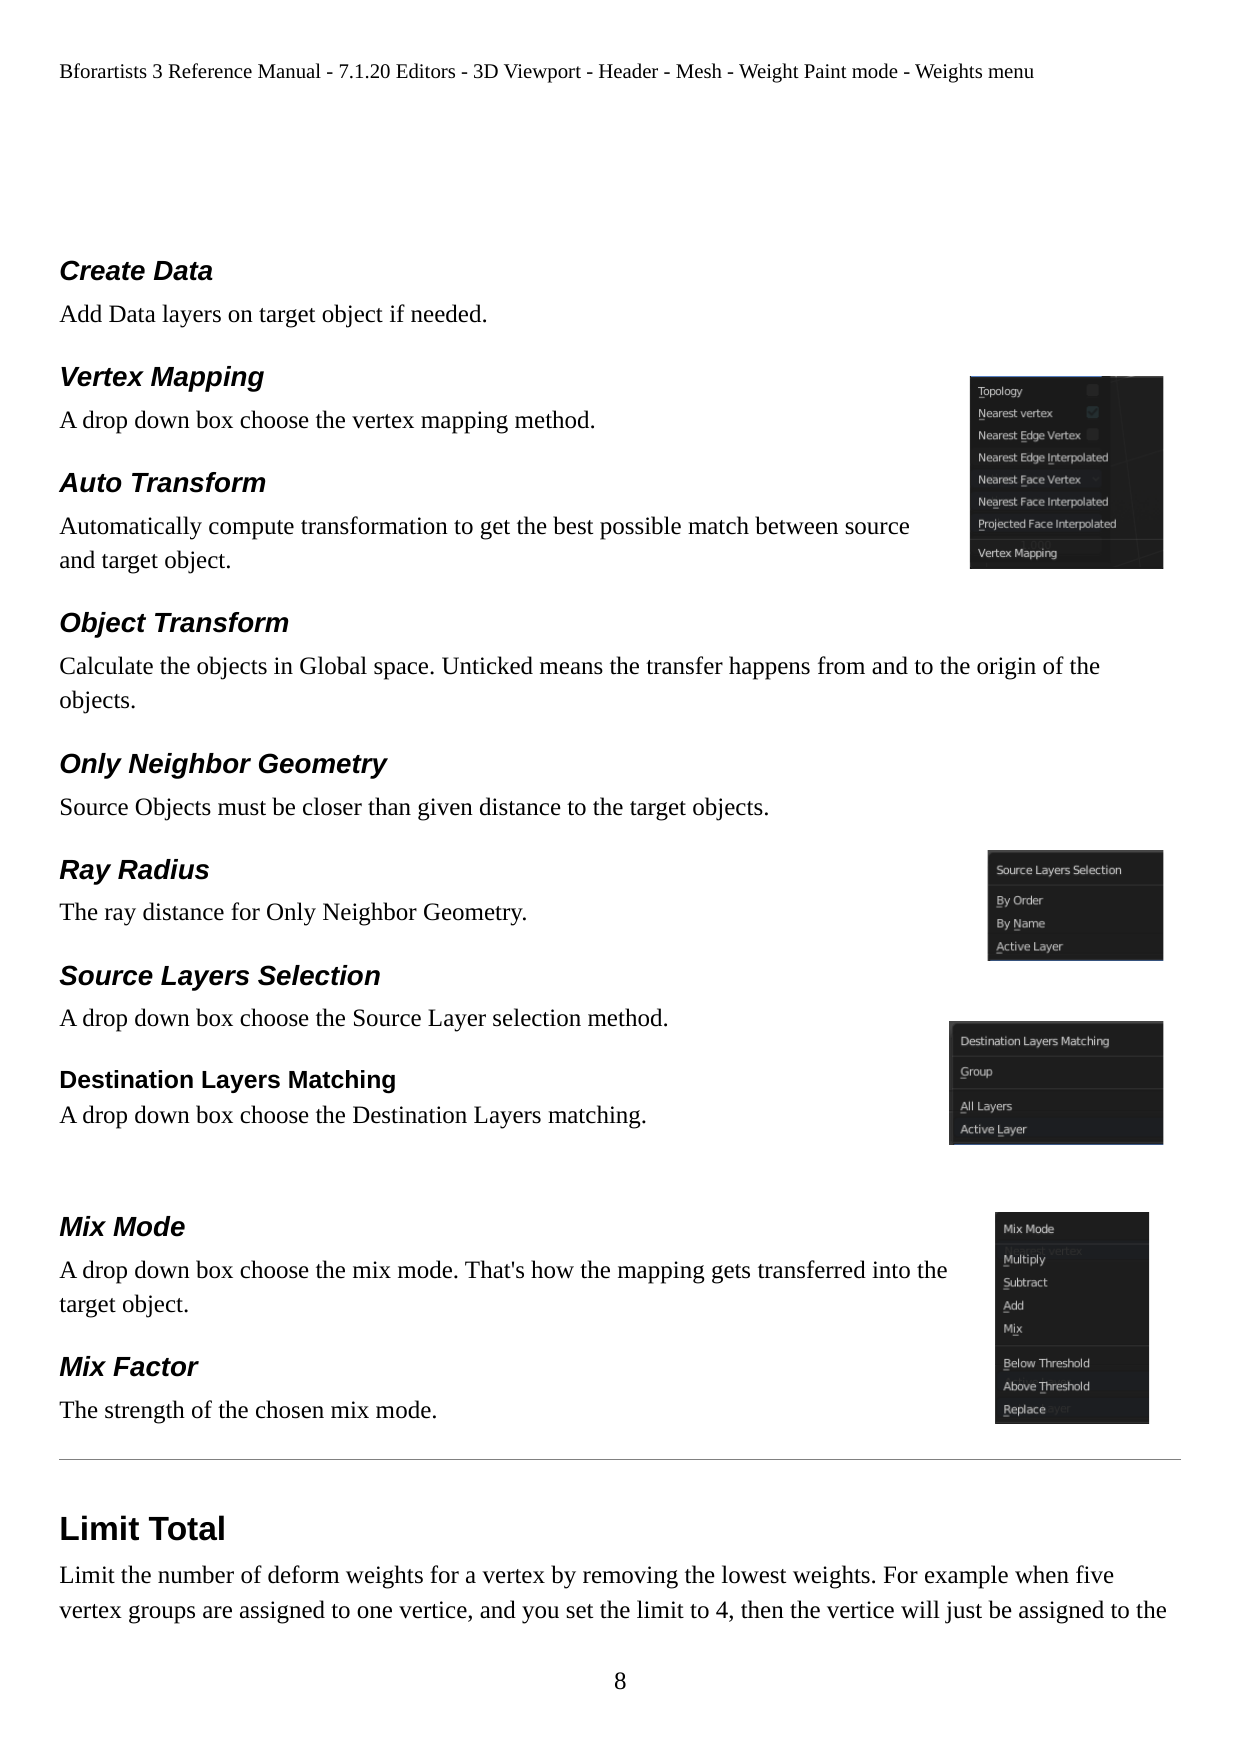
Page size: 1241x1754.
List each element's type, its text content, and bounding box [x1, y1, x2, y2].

subtitle Ray Radius [59, 853, 987, 885]
text Add Data layers on target object if needed. [59, 299, 1181, 328]
subtitle [1164, 853, 1181, 885]
text Automatically compute transformation to get the best possible match between source and target object. [59, 511, 1181, 574]
text The ray distance for Only Neighbor Geometry. [59, 897, 987, 926]
picture [949, 1021, 1164, 1145]
subtitle Limit Total [59, 1509, 1181, 1548]
subtitle Mix Factor [59, 1351, 995, 1383]
subtitle Destination Layers Matching [59, 1065, 949, 1093]
subtitle [1150, 1351, 1181, 1383]
subtitle Source Layers Selection [59, 959, 1181, 991]
subtitle Only Neighbor Geometry [59, 747, 1181, 779]
text A drop down box choose the Source Layer selection method. [59, 1003, 1181, 1032]
subtitle Vertex Mapping [59, 360, 1181, 392]
subtitle [1164, 466, 1181, 498]
subtitle Auto Transform [59, 466, 969, 498]
text A drop down box choose the Destination Layers matching. [59, 1100, 949, 1128]
text A drop down box choose the mix mode. That's how the mapping gets transferred into the target object. [59, 1255, 995, 1318]
picture [987, 850, 1164, 961]
text Calculate the objects in Global space. Unticked means the transfer happens from and to the origin of the objects. [59, 651, 1181, 714]
subtitle Mix Mode [59, 1210, 1181, 1242]
picture [995, 1212, 1150, 1424]
text Limit the number of deform weights for a vertex by removing the lowest weights. For example when five vertex groups are assigned to one vertice, and you set the limit to 4, then the vertice will just be assigned to the [59, 1560, 1181, 1624]
text The strength of the chosen mix mode. [59, 1395, 995, 1424]
subtitle Object Transform [59, 607, 1181, 639]
text A drop down box choose the vertex mapping method. [59, 405, 969, 433]
text Source Objects must be closer than given distance to the target objects. [59, 792, 1181, 820]
text [1150, 1395, 1181, 1424]
picture [969, 376, 1164, 569]
subtitle Create Data [59, 254, 1181, 286]
